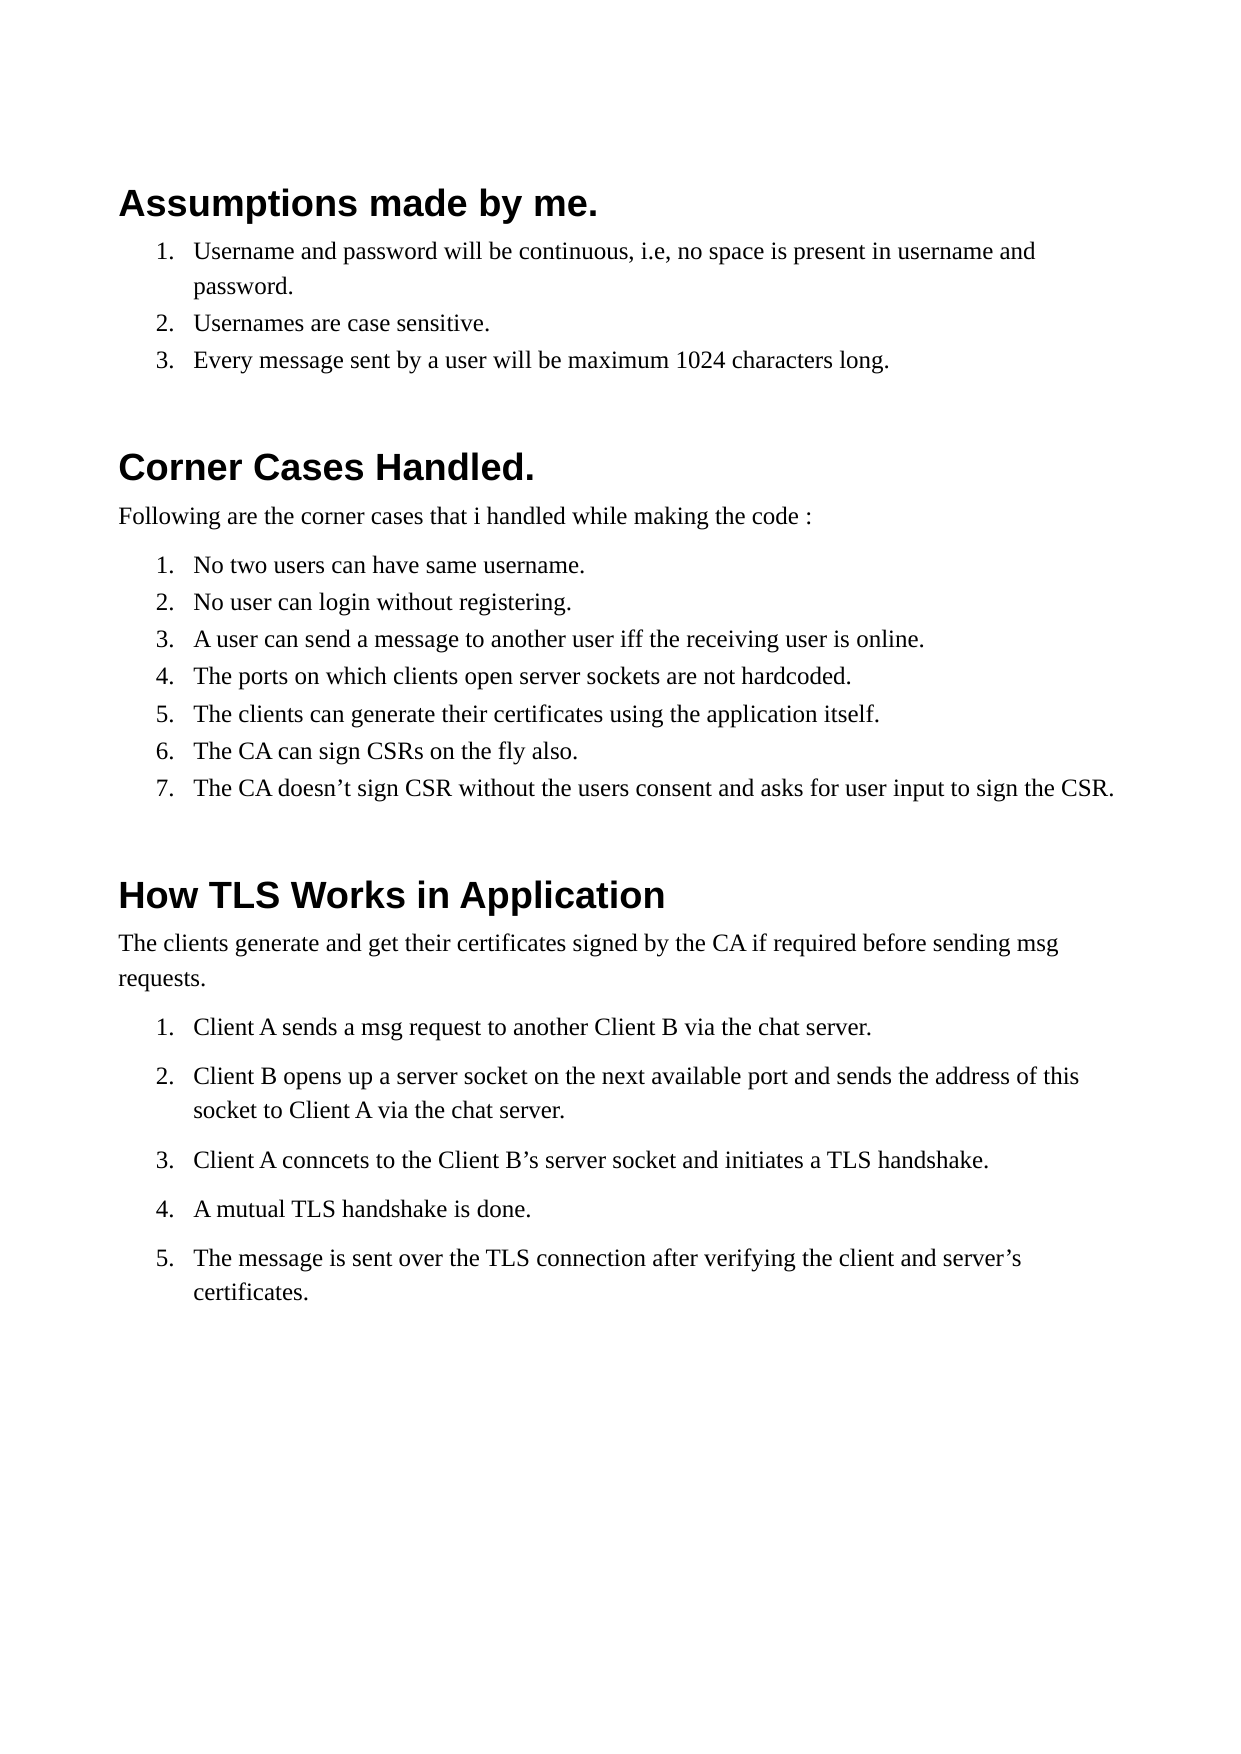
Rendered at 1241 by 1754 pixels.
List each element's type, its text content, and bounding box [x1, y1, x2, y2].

list No two users can have same username. [156, 550, 1122, 579]
list The clients can generate their certificates using the application itself. [156, 699, 1122, 727]
list Client A conncets to the Client B’s server socket and initiates a TLS handshake. [156, 1145, 1122, 1173]
text Following are the corner cases that i handled while making the code : [118, 501, 1122, 529]
list A mutual TLS handshake is done. [156, 1194, 1122, 1222]
subtitle How TLS Works in Application [118, 872, 1122, 916]
list Client B opens up a server socket on the next available port and sends the address of this socket to Client A via the chat server. [156, 1061, 1122, 1124]
list No user can login without registering. [156, 587, 1122, 616]
list The ports on which clients open server sockets are not hardcoded. [156, 661, 1122, 690]
subtitle Corner Cases Handled. [118, 445, 1122, 488]
list Client A sends a msg request to another Client B via the chat server. [156, 1012, 1122, 1041]
list Every message sent by a user will be maximum 1024 characters long. [156, 345, 1122, 374]
list Usernames are case sensitive. [156, 308, 1122, 337]
subtitle Assumptions made by me. [118, 180, 1122, 224]
list The message is sent over the TLS connection after verifying the client and server’s certificates. [156, 1243, 1122, 1306]
list A user can send a message to another user iff the receiving user is online. [156, 624, 1122, 653]
list The CA can sign CSRs on the fly also. [156, 736, 1122, 764]
list The CA doesn’t sign CSR without the users consent and asks for user input to sign the CSR. [156, 773, 1122, 802]
text The clients generate and get their certificates signed by the CA if required before sending msg requests. [118, 928, 1122, 992]
list Username and password will be continuous, i.e, no space is present in username and password. [156, 236, 1122, 300]
